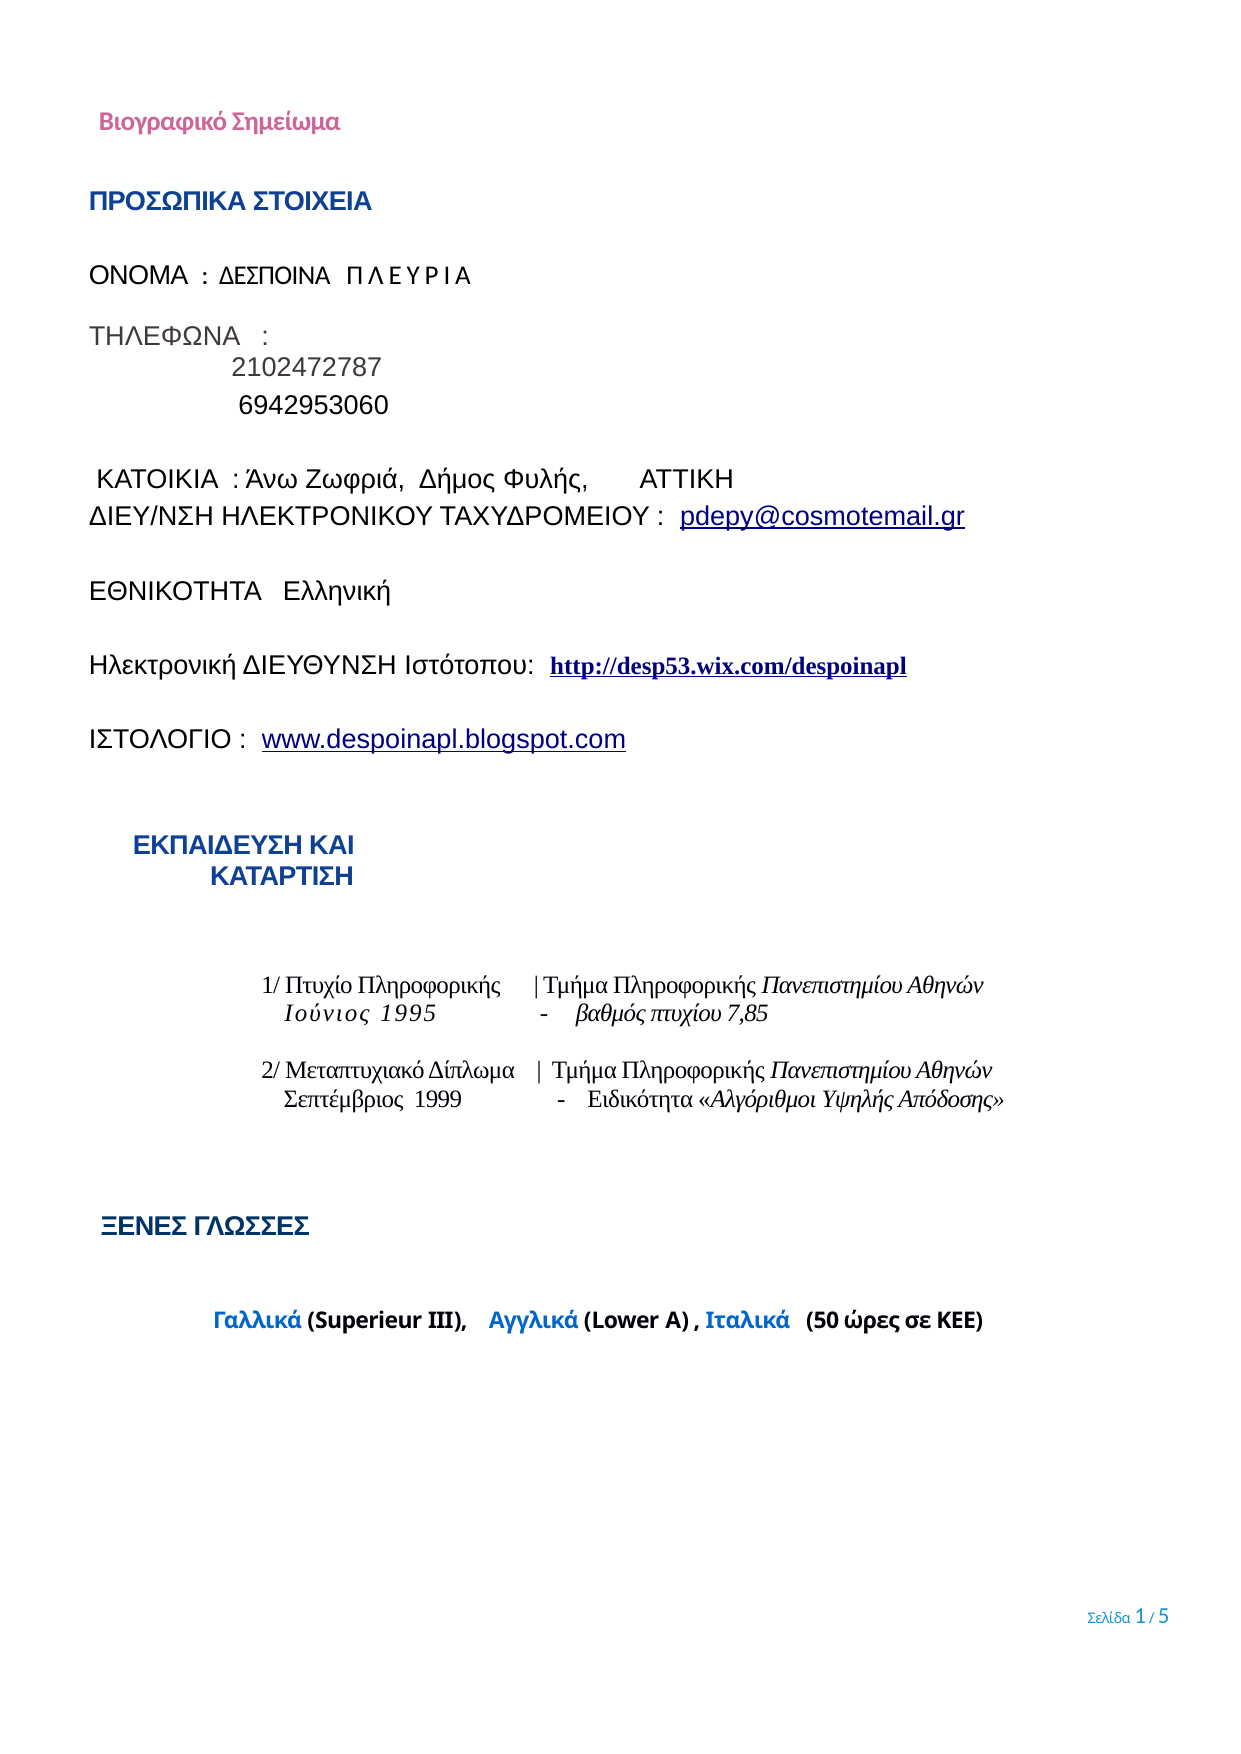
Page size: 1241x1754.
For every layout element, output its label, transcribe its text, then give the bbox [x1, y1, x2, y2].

table_header [89, 912, 261, 1178]
table_header 1/ Πτυχίο Πληροφορικής | Τμήμα Πληροφορικής Πανεπιστημίου Αθηνών Iούνιος 1995 - βαθμός πτυχίου 7,85 2/ Μεταπτυχιακό Δίπλωμα | Τμήμα Πληροφορικής Πανεπιστημίου Αθηνών Σεπτέμβριος 1999 - Ειδικότητα «Αλγόριθμοι Υψηλής Απόδοσης» [261, 912, 1163, 1178]
table_header ΠΡΟΣΩΠΙΚΑ ΣΤΟΙΧΕΙΑ ONOMA : ΔΕΣΠΟΙΝΑ Π λ ε υ ρ ι ά ΤΗΛΕΦΩΝΑ : 2102472787 6942953060 ΚΑΤΟΙΚΙΑ : Άνω Ζωφριά, Δήμος Φυλής, ΑΤΤΙΚΗ ΔΙΕΥ/ΝΣΗ ΗΛΕΚΤΡΟΝΙΚΟΥ ΤΑΧΥΔΡΟΜΕΙΟΥ : pdepy@cosmotemail.gr ΕΘΝΙΚΟΤΗΤΑ Ελληνική Ηλεκτρονική ΔΙΕΥΘΥΝΣΗ Ιστότοπου: http://desp53.wix.com/despoinapl ΙΣΤΟΛΟΓΙΟ : www.despoinapl.blogspot.com ΞΕΝΕΣ ΓΛΩΣΣΕΣ Γαλλικά (Superieur III), Αγγλικά (Lower A) , Ιταλικά (50 ώρες σε ΚΕΕ) [89, 179, 1240, 1373]
table_header ΕΚΠΑΙΔΕΥΣΗ ΚΑΙ ΚΑΤΑΡΤΙΣΗ [89, 829, 384, 912]
table_header [1164, 912, 1170, 1178]
table_header [384, 829, 1169, 912]
